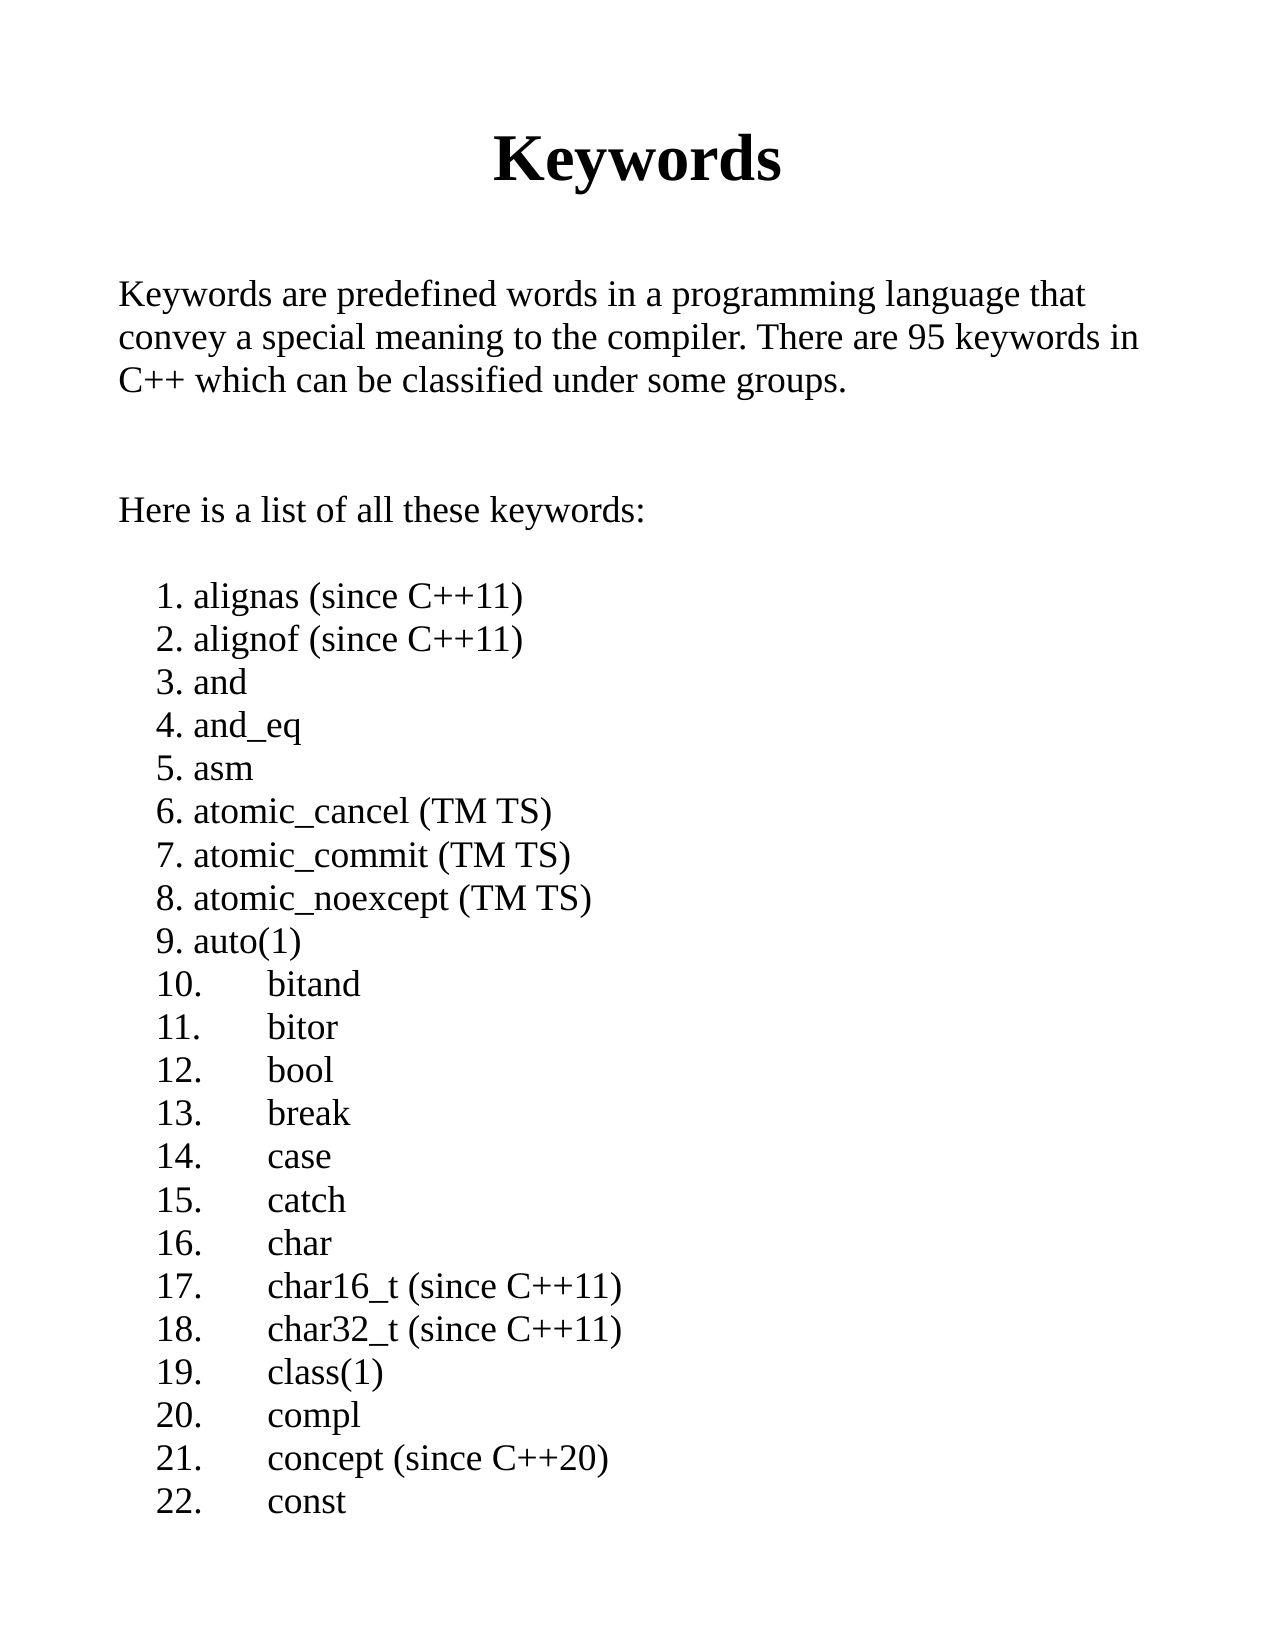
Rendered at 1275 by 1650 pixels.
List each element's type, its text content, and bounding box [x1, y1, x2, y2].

list alignas (since C++11) [156, 573, 1157, 616]
list auto(1) [156, 918, 1157, 961]
text Keywords are predefined words in a programming language that convey a special meaning to the compiler. There are 95 keywords in C++ which can be classified under some groups. [118, 271, 1157, 401]
list atomic_cancel (TM TS) [156, 789, 1157, 832]
list bool [156, 1048, 1157, 1091]
list char32_t (since C++11) [156, 1306, 1157, 1349]
list alignof (since C++11) [156, 616, 1157, 659]
list concept (since C++20) [156, 1436, 1157, 1479]
list and [156, 659, 1157, 703]
list char [156, 1220, 1157, 1263]
list bitand [156, 961, 1157, 1004]
list asm [156, 746, 1157, 789]
text Here is a list of all these keywords: [118, 487, 1157, 530]
list atomic_commit (TM TS) [156, 832, 1157, 875]
list char16_t (since C++11) [156, 1263, 1157, 1306]
list const [156, 1479, 1157, 1522]
list class(1) [156, 1349, 1157, 1393]
list bitor [156, 1004, 1157, 1048]
text Keywords [118, 118, 1157, 195]
list and_eq [156, 703, 1157, 746]
list atomic_noexcept (TM TS) [156, 875, 1157, 918]
list case [156, 1134, 1157, 1177]
list compl [156, 1393, 1157, 1436]
list break [156, 1091, 1157, 1134]
list catch [156, 1177, 1157, 1220]
